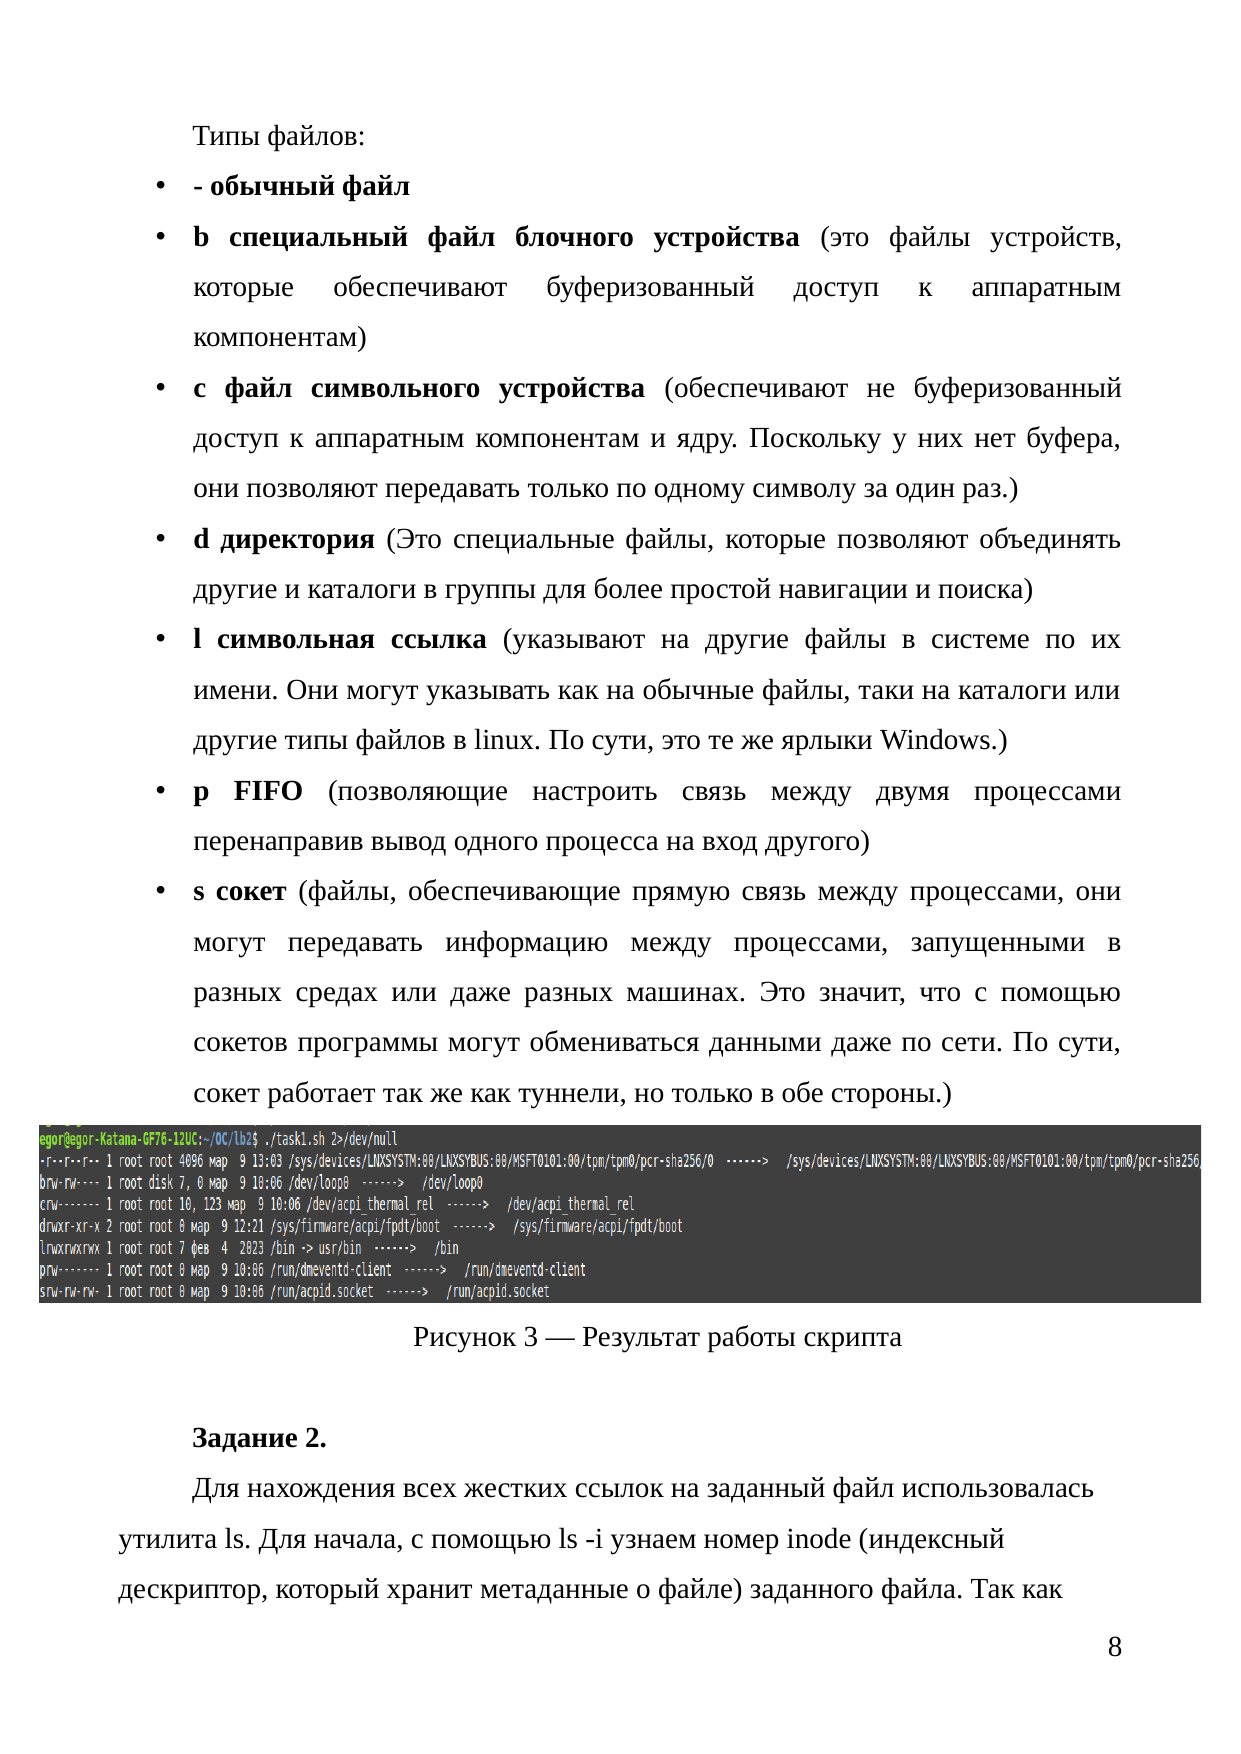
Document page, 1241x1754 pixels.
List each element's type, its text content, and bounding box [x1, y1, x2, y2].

text Для нахождения всех жестких ссылок на заданный файл использовалась утилита ls. Для начала, с помощью ls -i узнаем номер inode (индексный дескриптор, который хранит метаданные о файле) заданного файла. Так как [118, 1470, 1122, 1604]
list p FIFO (позволяющие настроить связь между двумя процессами перенаправив вывод одного процесса на вход другого) [156, 773, 1122, 857]
list d директория (Это специальные файлы, которые позволяют объединять другие и каталоги в группы для более простой навигации и поиска) [156, 521, 1122, 605]
list b специальный файл блочного устройства (это файлы устройств, которые обеспечивают буферизованный доступ к аппаратным компонентам) [156, 219, 1122, 353]
picture [39, 1125, 1202, 1303]
list c файл символьного устройства (обеспечивают не буферизованный доступ к аппаратным компонентам и ядру. Поскольку у них нет буфера, они позволяют передавать только по одному символу за один раз.) [156, 370, 1122, 504]
list l символьная ссылка (указывают на другие файлы в системе по их имени. Они могут указывать как на обычные файлы, таки на каталоги или другие типы файлов в linux. По сути, это те же ярлыки Windows.) [156, 622, 1122, 756]
text Задание 2. [118, 1420, 1122, 1454]
list - обычный файл [156, 168, 1122, 202]
list s сокет (файлы, обеспечивающие прямую связь между процессами, они могут передавать информацию между процессами, запущенными в разных средах или даже разных машинах. Это значит, что с помощью сокетов программы могут обмениваться данными даже по сети. По сути, сокет работает так же как туннели, но только в обе стороны.) [156, 873, 1122, 1108]
list Рисунок 3 — Результат работы скрипта [156, 1303, 1122, 1353]
text Типы файлов: [118, 118, 1122, 152]
